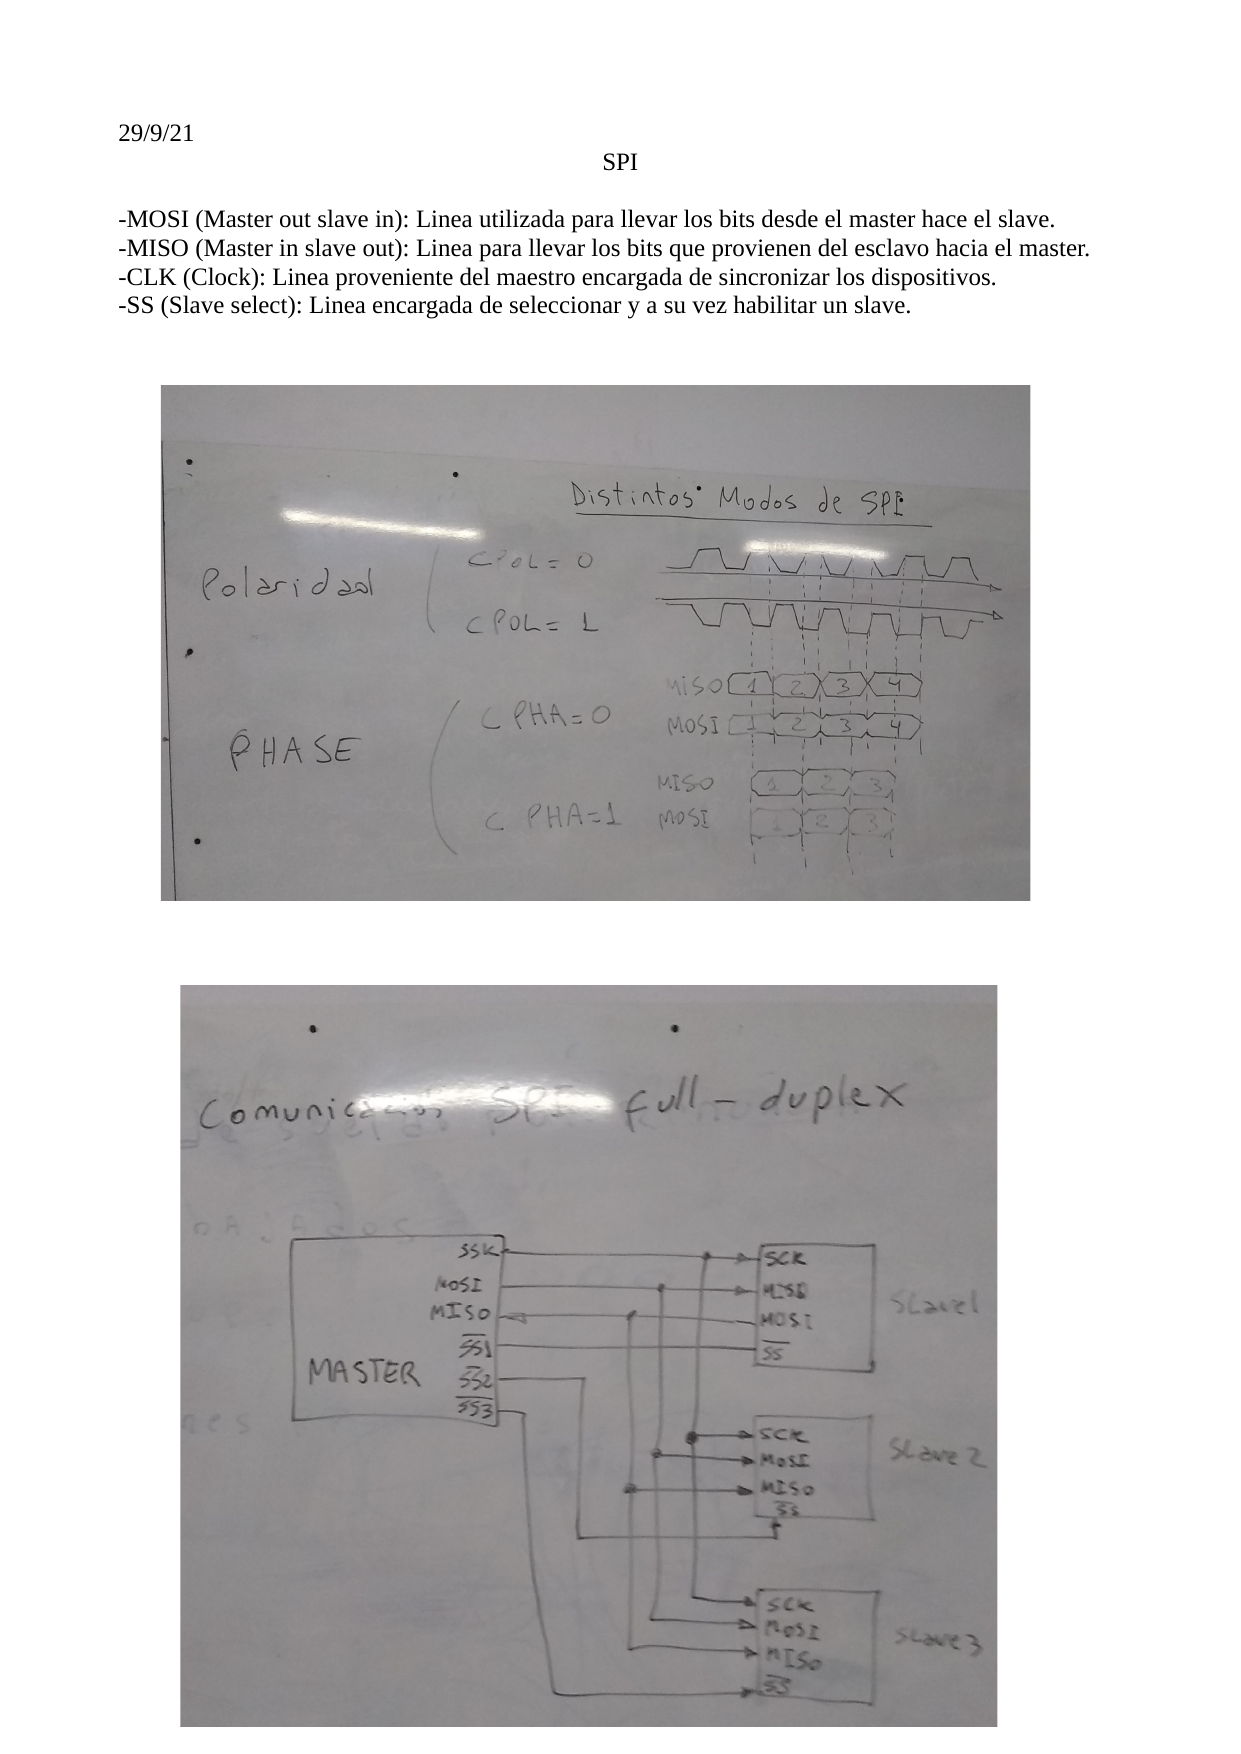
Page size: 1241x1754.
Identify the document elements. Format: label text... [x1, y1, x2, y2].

text -CLK (Clock): Linea proveniente del maestro encargada de sincronizar los dispositivos. [118, 262, 1122, 291]
text 29/9/21 [118, 118, 1122, 147]
text -MISO (Master in slave out): Linea para llevar los bits que provienen del esclavo hacia el master. [118, 233, 1122, 262]
text -SS (Slave select): Linea encargada de seleccionar y a su vez habilitar un slave. [118, 291, 1122, 319]
text -MOSI (Master out slave in): Linea utilizada para llevar los bits desde el master hace el slave. [118, 204, 1122, 233]
text SPI [118, 147, 1122, 176]
picture [180, 1073, 998, 1422]
